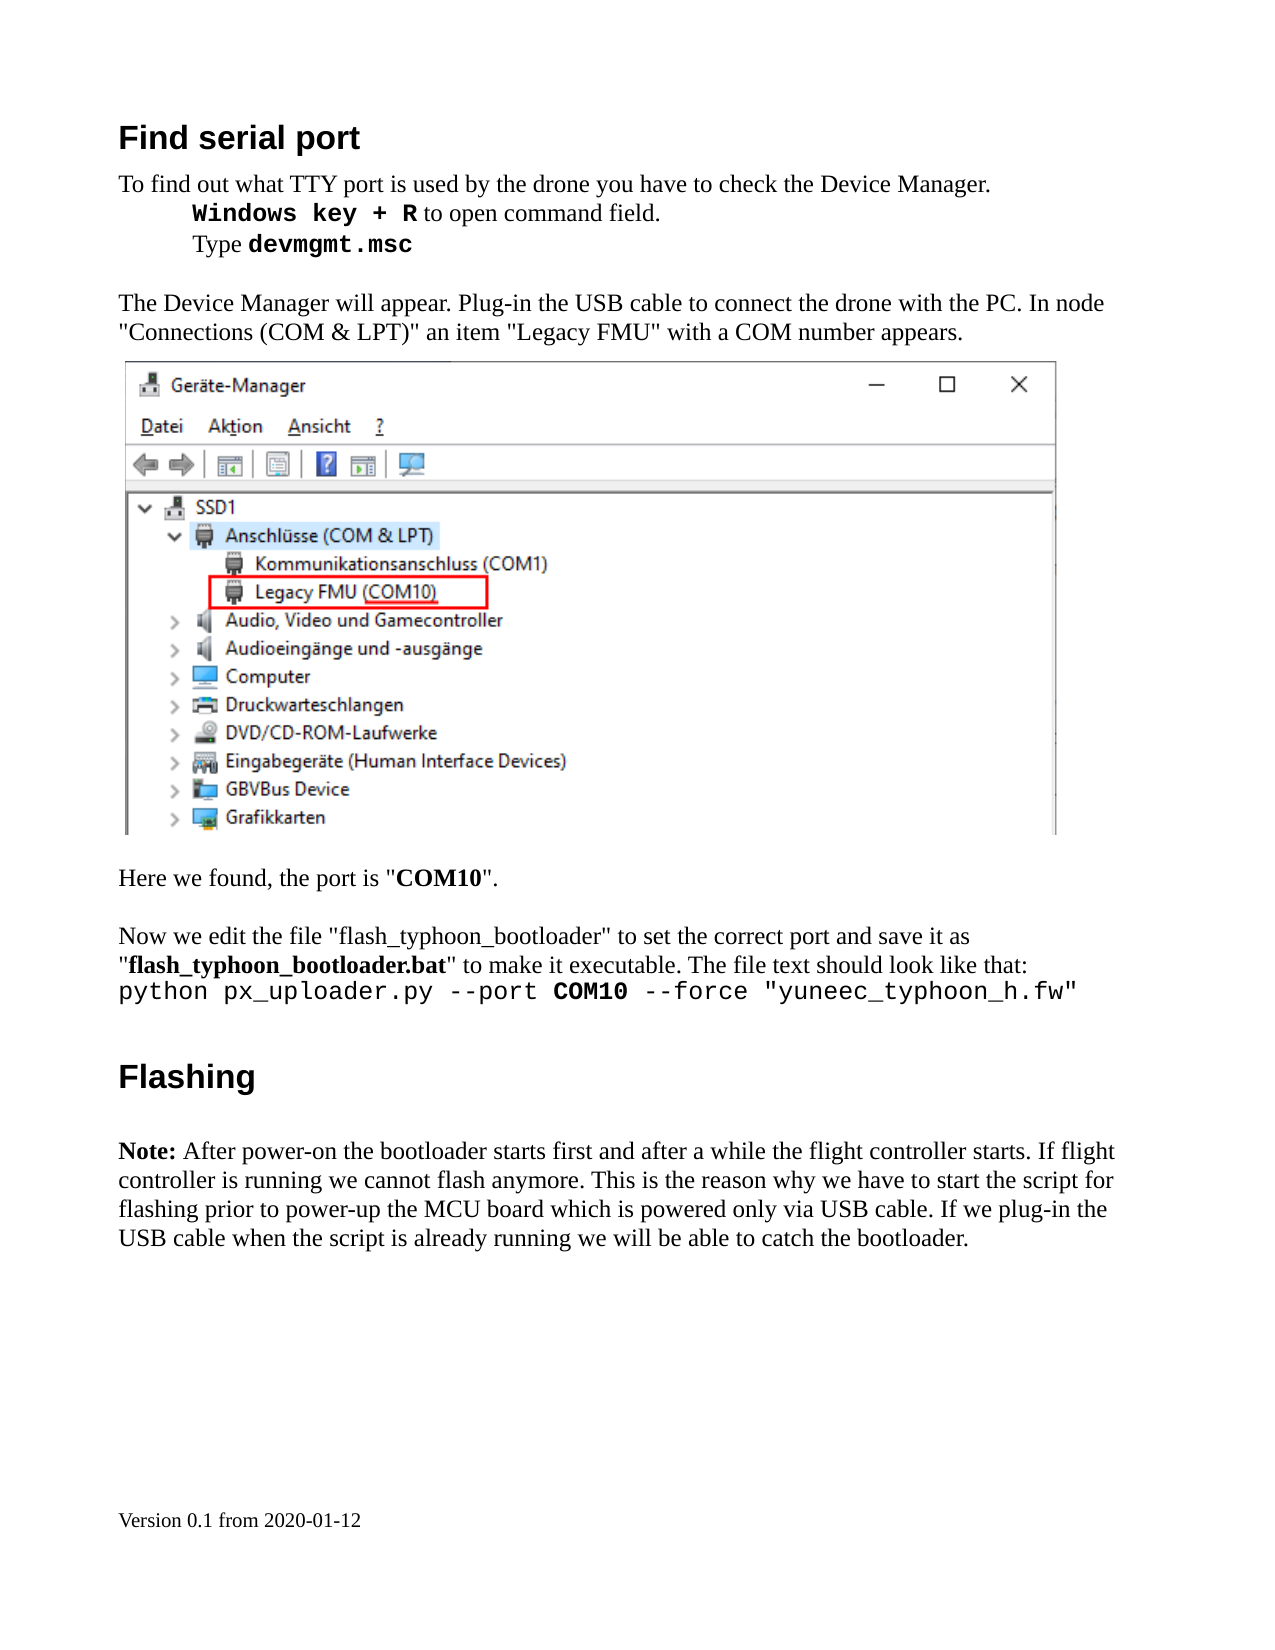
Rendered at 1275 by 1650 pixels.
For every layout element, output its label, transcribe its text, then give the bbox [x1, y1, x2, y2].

picture [125, 361, 1057, 835]
text Here we found, the port is "COM10". [118, 863, 1157, 892]
subtitle Find serial port [118, 118, 1157, 157]
text Now we edit the file "flash_typhoon_bootloader" to set the correct port and save it as "flash_typhoon_bootloader.bat" to make it executable. The file text should look like that: [118, 921, 1157, 978]
text Type devmgmt.msc [118, 229, 1157, 260]
text Note: After power-on the bootloader starts first and after a while the flight controller starts. If flight controller is running we cannot flash anymore. This is the reason why we have to start the script for flashing prior to power-up the MCU board which is powered only via USB cable. If we plug-in the USB cable when the script is already running we will be able to catch the bootloader. [118, 1136, 1157, 1251]
text Windows key + R to open command field. [118, 198, 1157, 229]
text To find out what TTY port is used by the drone you have to check the Device Manager. [118, 169, 1157, 198]
text The Device Manager will appear. Plug-in the USB cable to connect the drone with the PC. In node "Connections (COM & LPT)" an item "Legacy FMU" with a COM number appears. [118, 288, 1157, 346]
text python px_uploader.py --port COM10 --force "yuneec_typhoon_h.fw" [118, 978, 1157, 1007]
subtitle Flashing [118, 1056, 1157, 1095]
